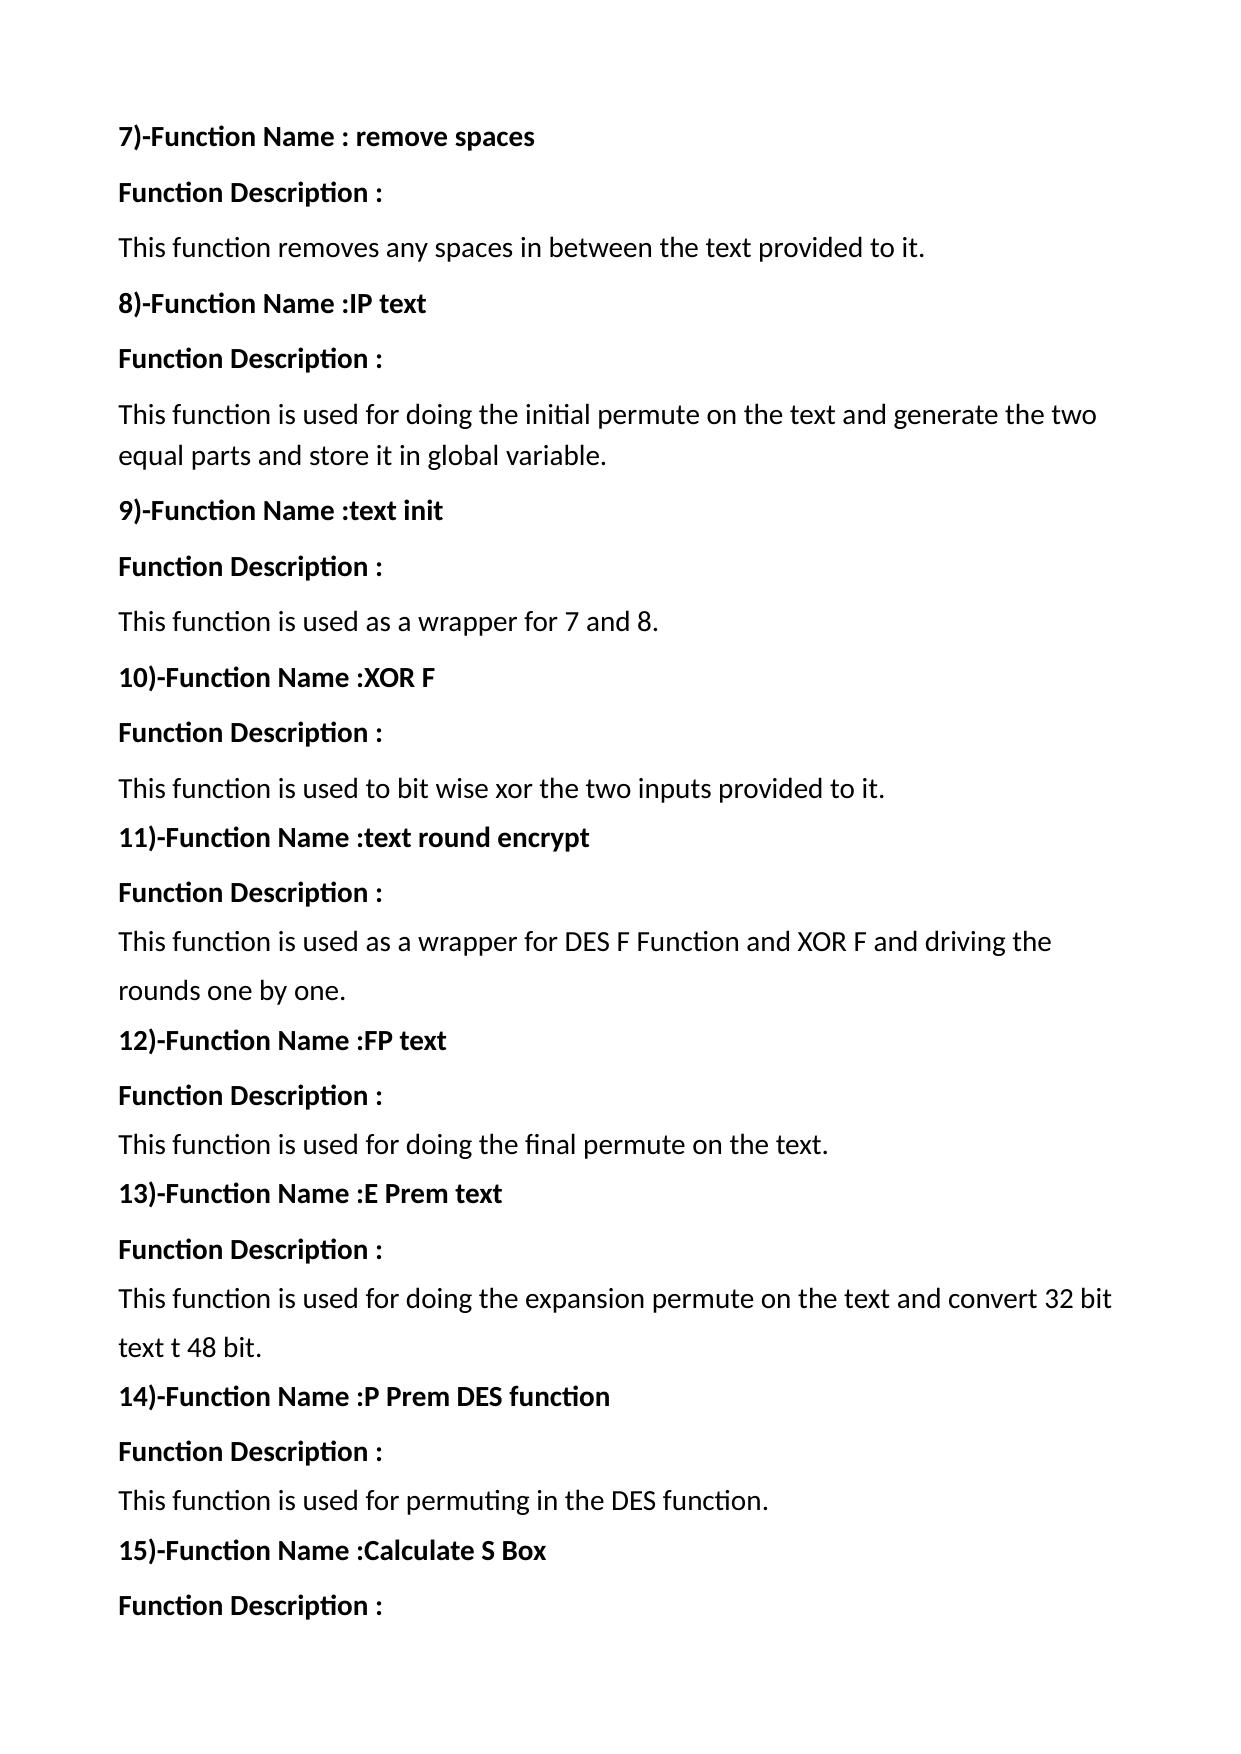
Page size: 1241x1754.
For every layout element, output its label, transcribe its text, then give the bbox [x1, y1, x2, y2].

text This function is used for doing the final permute on the text. [118, 1126, 1122, 1162]
text This function is used for doing the expansion permute on the text and convert 32 bit text t 48 bit. [118, 1280, 1122, 1364]
text Function Description : [118, 874, 1122, 910]
text This function is used for doing the initial permute on the text and generate the two equal parts and store it in global variable. [118, 396, 1122, 472]
text This function removes any spaces in between the text provided to it. [118, 229, 1122, 265]
text 12)-Function Name :FP text [118, 1022, 1122, 1057]
text 15)-Function Name :Calculate S Box [118, 1532, 1122, 1567]
text Function Description : [118, 340, 1122, 376]
text This function is used as a wrapper for 7 and 8. [118, 603, 1122, 639]
text 8)-Function Name :IP text [118, 285, 1122, 320]
text 13)-Function Name :E Prem text [118, 1175, 1122, 1211]
text 7)-Function Name : remove spaces [118, 118, 1122, 154]
text Function Description : [118, 1231, 1122, 1266]
text 11)-Function Name :text round encrypt [118, 819, 1122, 854]
text 9)-Function Name :text init [118, 492, 1122, 528]
text Function Description : [118, 1587, 1122, 1623]
text Function Description : [118, 548, 1122, 583]
text Function Description : [118, 174, 1122, 209]
text This function is used for permuting in the DES function. [118, 1482, 1122, 1518]
text This function is used as a wrapper for DES F Function and XOR F and driving the rounds one by one. [118, 923, 1122, 1008]
text 14)-Function Name :P Prem DES function [118, 1378, 1122, 1413]
text Function Description : [118, 1433, 1122, 1469]
text 10)-Function Name :XOR F [118, 659, 1122, 694]
text Function Description : [118, 714, 1122, 750]
text Function Description : [118, 1077, 1122, 1113]
text This function is used to bit wise xor the two inputs provided to it. [118, 770, 1122, 805]
